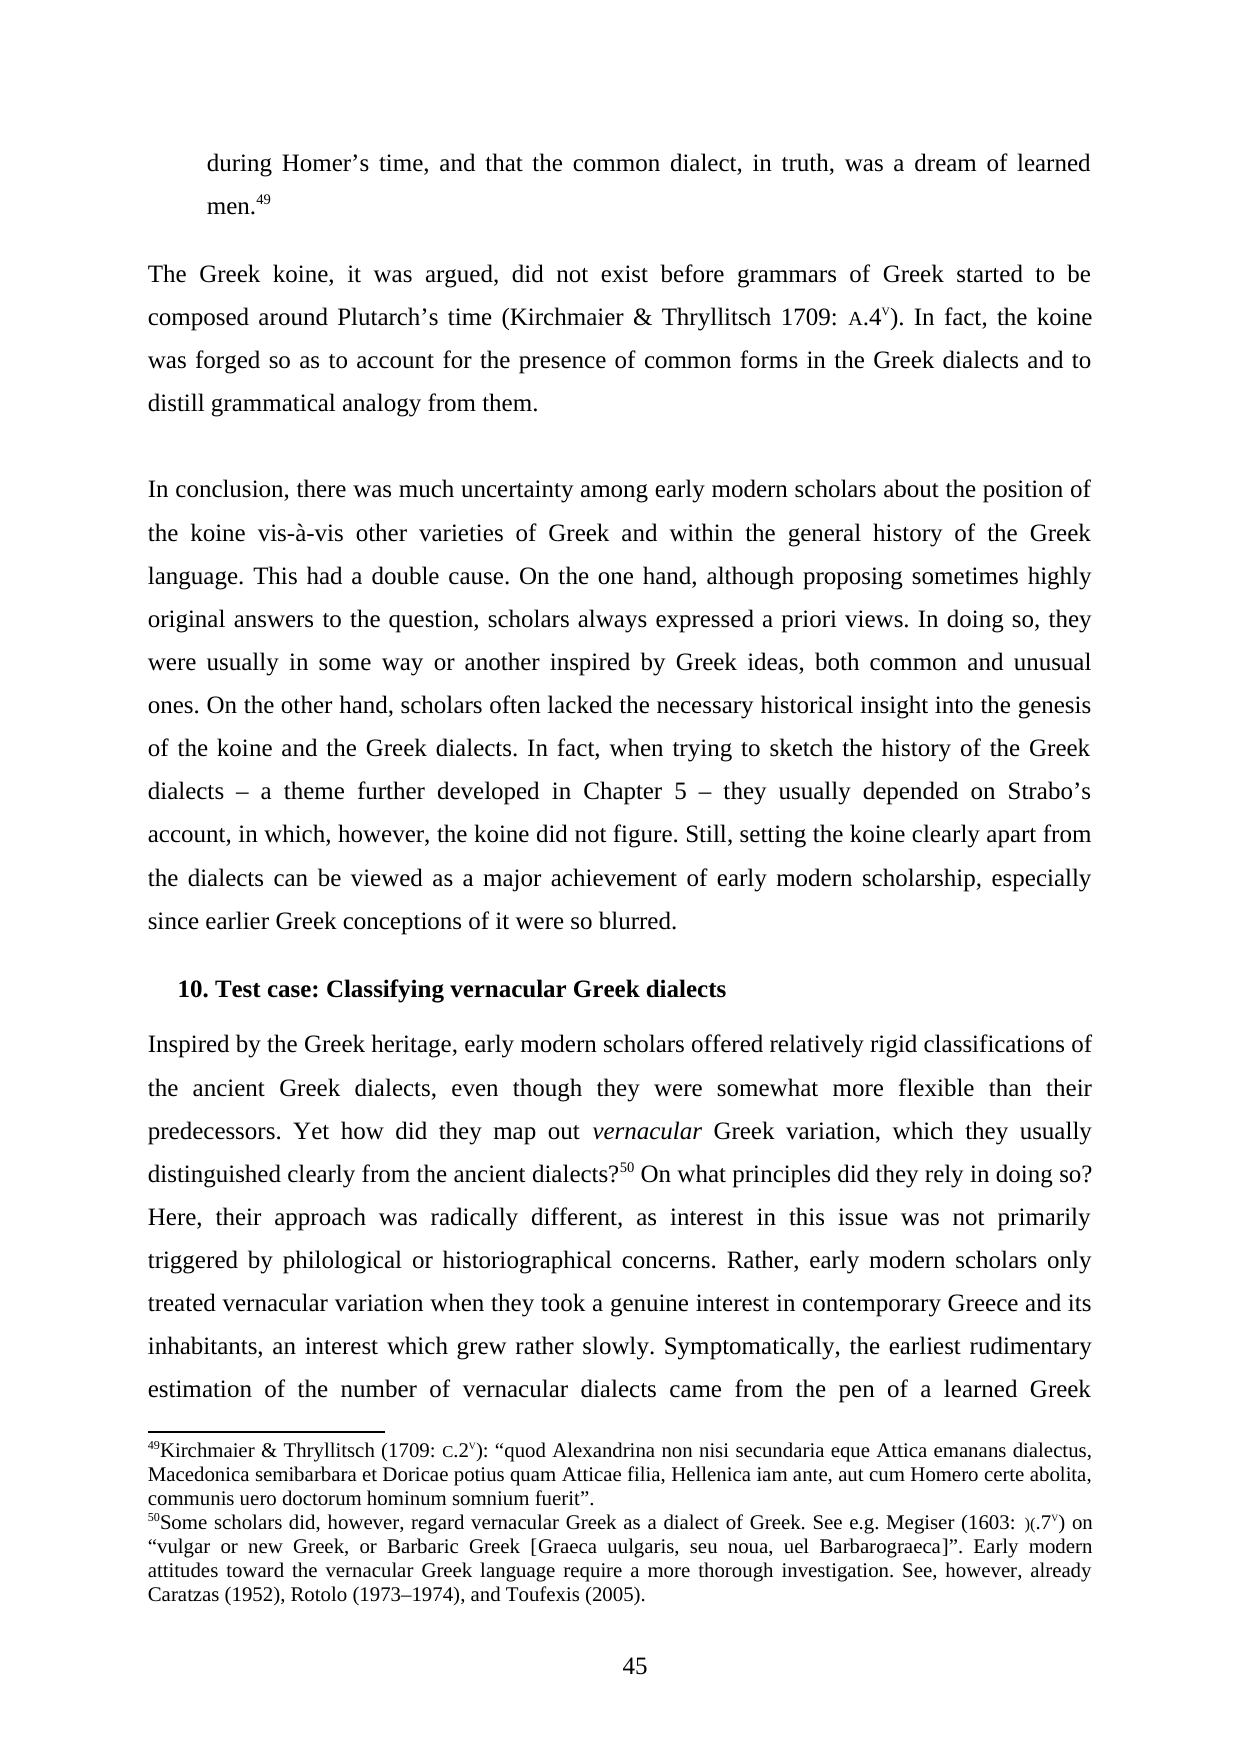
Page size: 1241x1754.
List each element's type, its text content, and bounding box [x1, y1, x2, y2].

subtitle Test case: Classifying vernacular Greek dialects [177, 974, 1093, 1003]
text during Homer’s time, and that the common dialect, in truth, was a dream of learned men. [207, 148, 1093, 219]
text Inspired by the Greek heritage, early modern scholars offered relatively rigid classifications of the ancient Greek dialects, even though they were somewhat more flexible than their predecessors. Yet how did they map out vernacular Greek variation, which they usually distinguished clearly from the ancient dialects? On what principles did they rely in doing so? Here, their approach was radically different, as interest in this issue was not primarily triggered by philological or historiographical concerns. Rather, early modern scholars only treated vernacular variation when they took a genuine interest in contemporary Greece and its inhabitants, an interest which grew rather slowly. Symptomatically, the earliest rudimentary estimation of the number of vernacular dialects came from the pen of a learned Greek [148, 1029, 1093, 1403]
text In conclusion, there was much uncertainty among early modern scholars about the position of the koine vis-à-vis other varieties of Greek and within the general history of the Greek language. This had a double cause. On the one hand, although proposing sometimes highly original answers to the question, scholars always expressed a priori views. In doing so, they were usually in some way or another inspired by Greek ideas, both common and unusual ones. On the other hand, scholars often lacked the necessary historical insight into the genesis of the koine and the Greek dialects. In fact, when trying to sketch the history of the Greek dialects – a theme further developed in Chapter 5 – they usually depended on Strabo’s account, in which, however, the koine did not figure. Still, setting the koine clearly apart from the dialects can be viewed as a major achievement of early modern scholarship, especially since earlier Greek conceptions of it were so blurred. [148, 474, 1093, 934]
text Some scholars did, however, regard vernacular Greek as a dialect of Greek. See e.g. Megiser (1603: )(.7v) on “vulgar or new Greek, or Barbaric Greek [Graeca uulgaris, seu noua, uel Barbarograeca]”. Early modern attitudes toward the vernacular Greek language require a more thorough investigation. See, however, already Caratzas (1952), Rotolo (1973–1974), and Toufexis (2005). [148, 1510, 1093, 1606]
text The Greek koine, it was argued, did not exist before grammars of Greek started to be composed around Plutarch’s time (Kirchmaier & Thryllitsch 1709: a.4v). In fact, the koine was forged so as to account for the presence of common forms in the Greek dialects and to distill grammatical analogy from them. [148, 259, 1093, 417]
text Kirchmaier & Thryllitsch (1709: c.2v): “quod Alexandrina non nisi secundaria eque Attica emanans dialectus, Macedonica semibarbara et Doricae potius quam Atticae filia, Hellenica iam ante, aut cum Homero certe abolita, communis uero doctorum hominum somnium fuerit”. [148, 1438, 1093, 1510]
